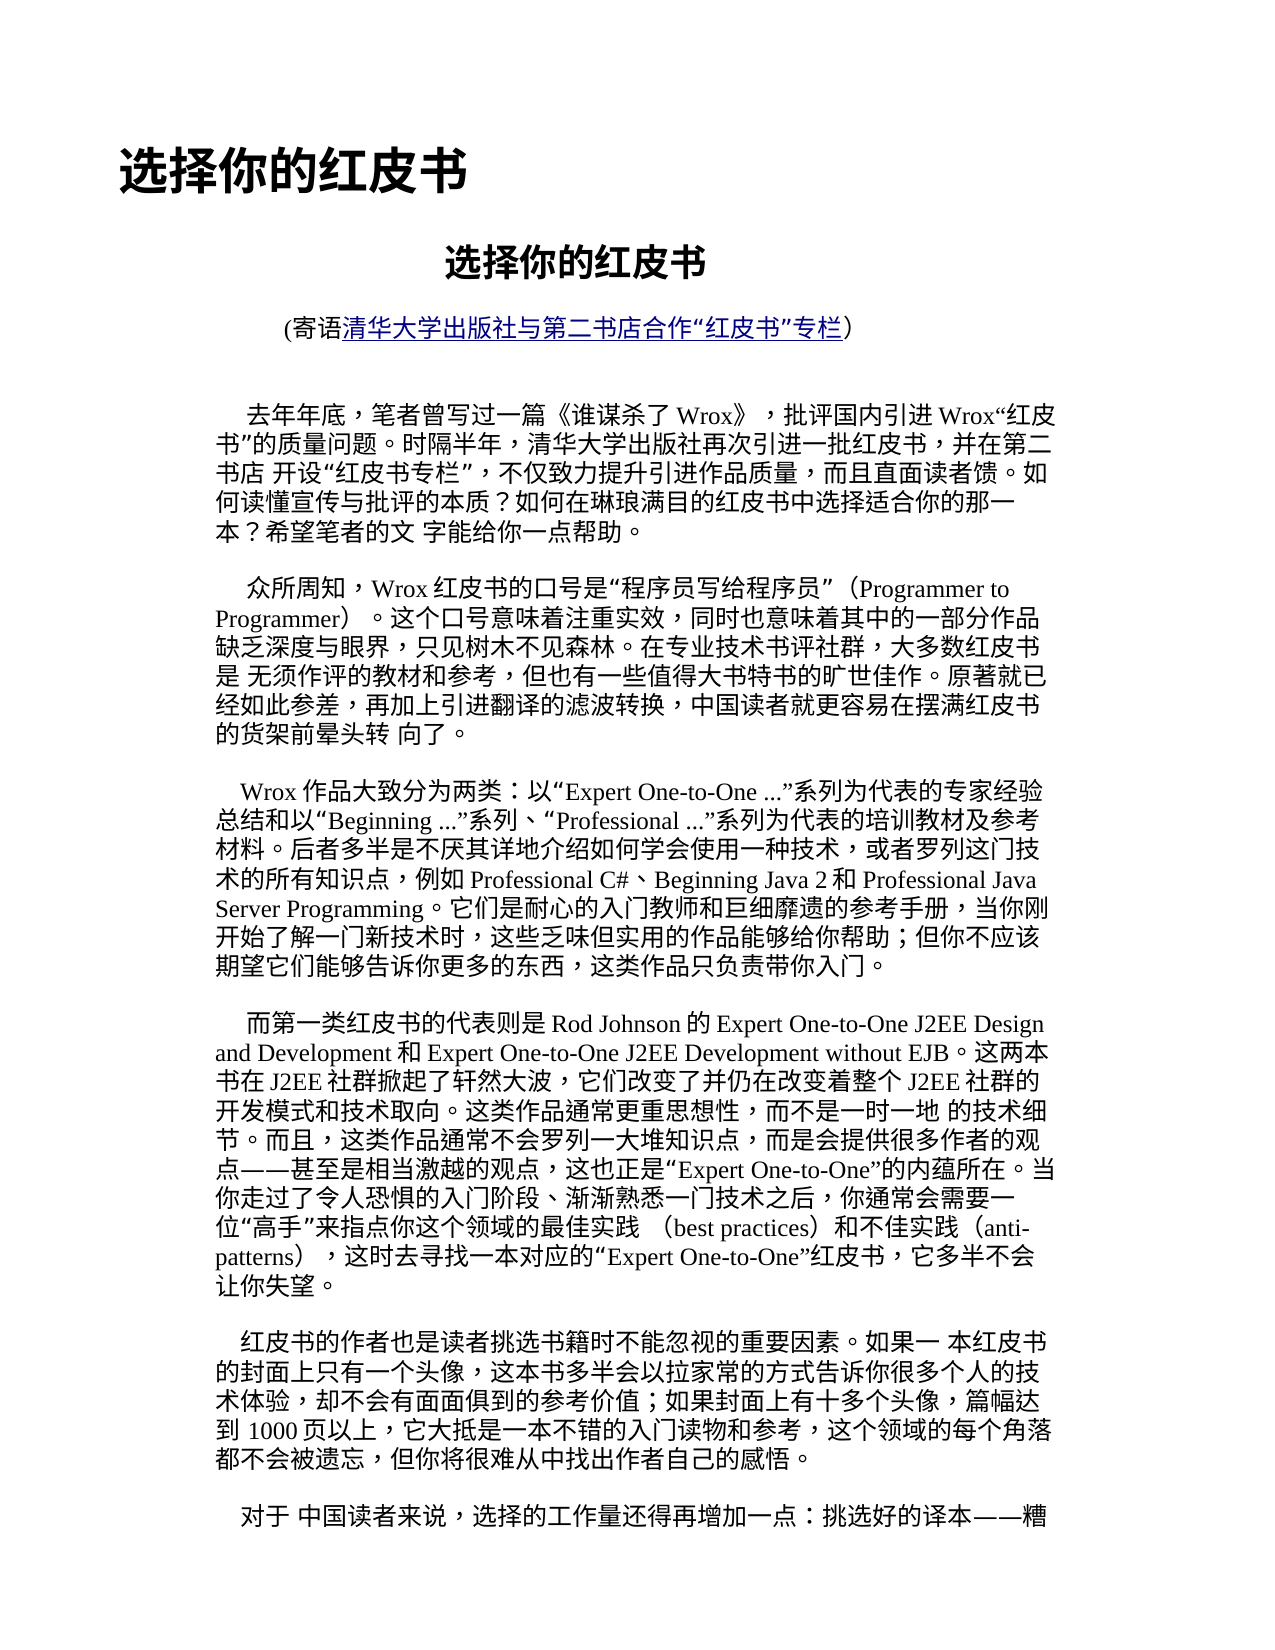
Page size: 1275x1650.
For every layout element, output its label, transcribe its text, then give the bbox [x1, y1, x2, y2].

table_header 选择你的红皮书 (寄语清华大学出版社与第二书店合作“红皮书”专栏） [215, 242, 936, 373]
subtitle 选择你的红皮书 [118, 143, 1157, 201]
table_header [936, 242, 1060, 373]
table_header 去年年底，笔者曾写过一篇《谁谋杀了Wrox》，批评国内引进Wrox“红皮书”的质量问题。时隔半年，清华大学出版社再次引进一批红皮书，并在第二书店 开设“红皮书专栏”，不仅致力提升引进作品质量，而且直面读者馈。如何读懂宣传与批评的本质？如何在琳琅满目的红皮书中选择适合你的那一本？希望笔者的文 字能给你一点帮助。 众所周知，Wrox红皮书的口号是“程序员写给程序员”（Programmer to Programmer）。这个口号意味着注重实效，同时也意味着其中的一部分作品缺乏深度与眼界，只见树木不见森林。在专业技术书评社群，大多数红皮书是 无须作评的教材和参考，但也有一些值得大书特书的旷世佳作。原著就已经如此参差，再加上引进翻译的滤波转换，中国读者就更容易在摆满红皮书的货架前晕头转 向了。 Wrox作品大致分为两类：以“Expert One-to-One ...”系列为代表的专家经验总结和以“Beginning ...”系列、“Professional ...”系列为代表的培训教材及参考材料。后者多半是不厌其详地介绍如何学会使用一种技术，或者罗列这门技术的所有知识点，例如Professional C#、Beginning Java 2和Professional Java Server Programming。它们是耐心的入门教师和巨细靡遗的参考手册，当你刚开始了解一门新技术时，这些乏味但实用的作品能够给你帮助；但你不应该期望它们能够告诉你更多的东西，这类作品只负责带你入门。 而第一类红皮书的代表则是Rod Johnson的Expert One-to-One J2EE Design and Development和Expert One-to-One J2EE Development without EJB。这两本书在J2EE社群掀起了轩然大波，它们改变了并仍在改变着整个J2EE社群的开发模式和技术取向。这类作品通常更重思想性，而不是一时一地 的技术细节。而且，这类作品通常不会罗列一大堆知识点，而是会提供很多作者的观点——甚至是相当激越的观点，这也正是“Expert One-to-One”的内蕴所在。当你走过了令人恐惧的入门阶段、渐渐熟悉一门技术之后，你通常会需要一位“高手”来指点你这个领域的最佳实践 （best practices）和不佳实践（anti-patterns），这时去寻找一本对应的“Expert One-to-One”红皮书，它多半不会让你失望。 红皮书的作者也是读者挑选书籍时不能忽视的重要因素。如果一 本红皮书的封面上只有一个头像，这本书多半会以拉家常的方式告诉你很多个人的技术体验，却不会有面面俱到的参考价值；如果封面上有十多个头像，篇幅达到 1000页以上，它大抵是一本不错的入门读物和参考，这个领域的每个角落都不会被遗忘，但你将很难从中找出作者自己的感悟。 对于 中国读者来说，选择的工作量还得再增加一点：挑选好的译本——糟 [215, 373, 1060, 1531]
